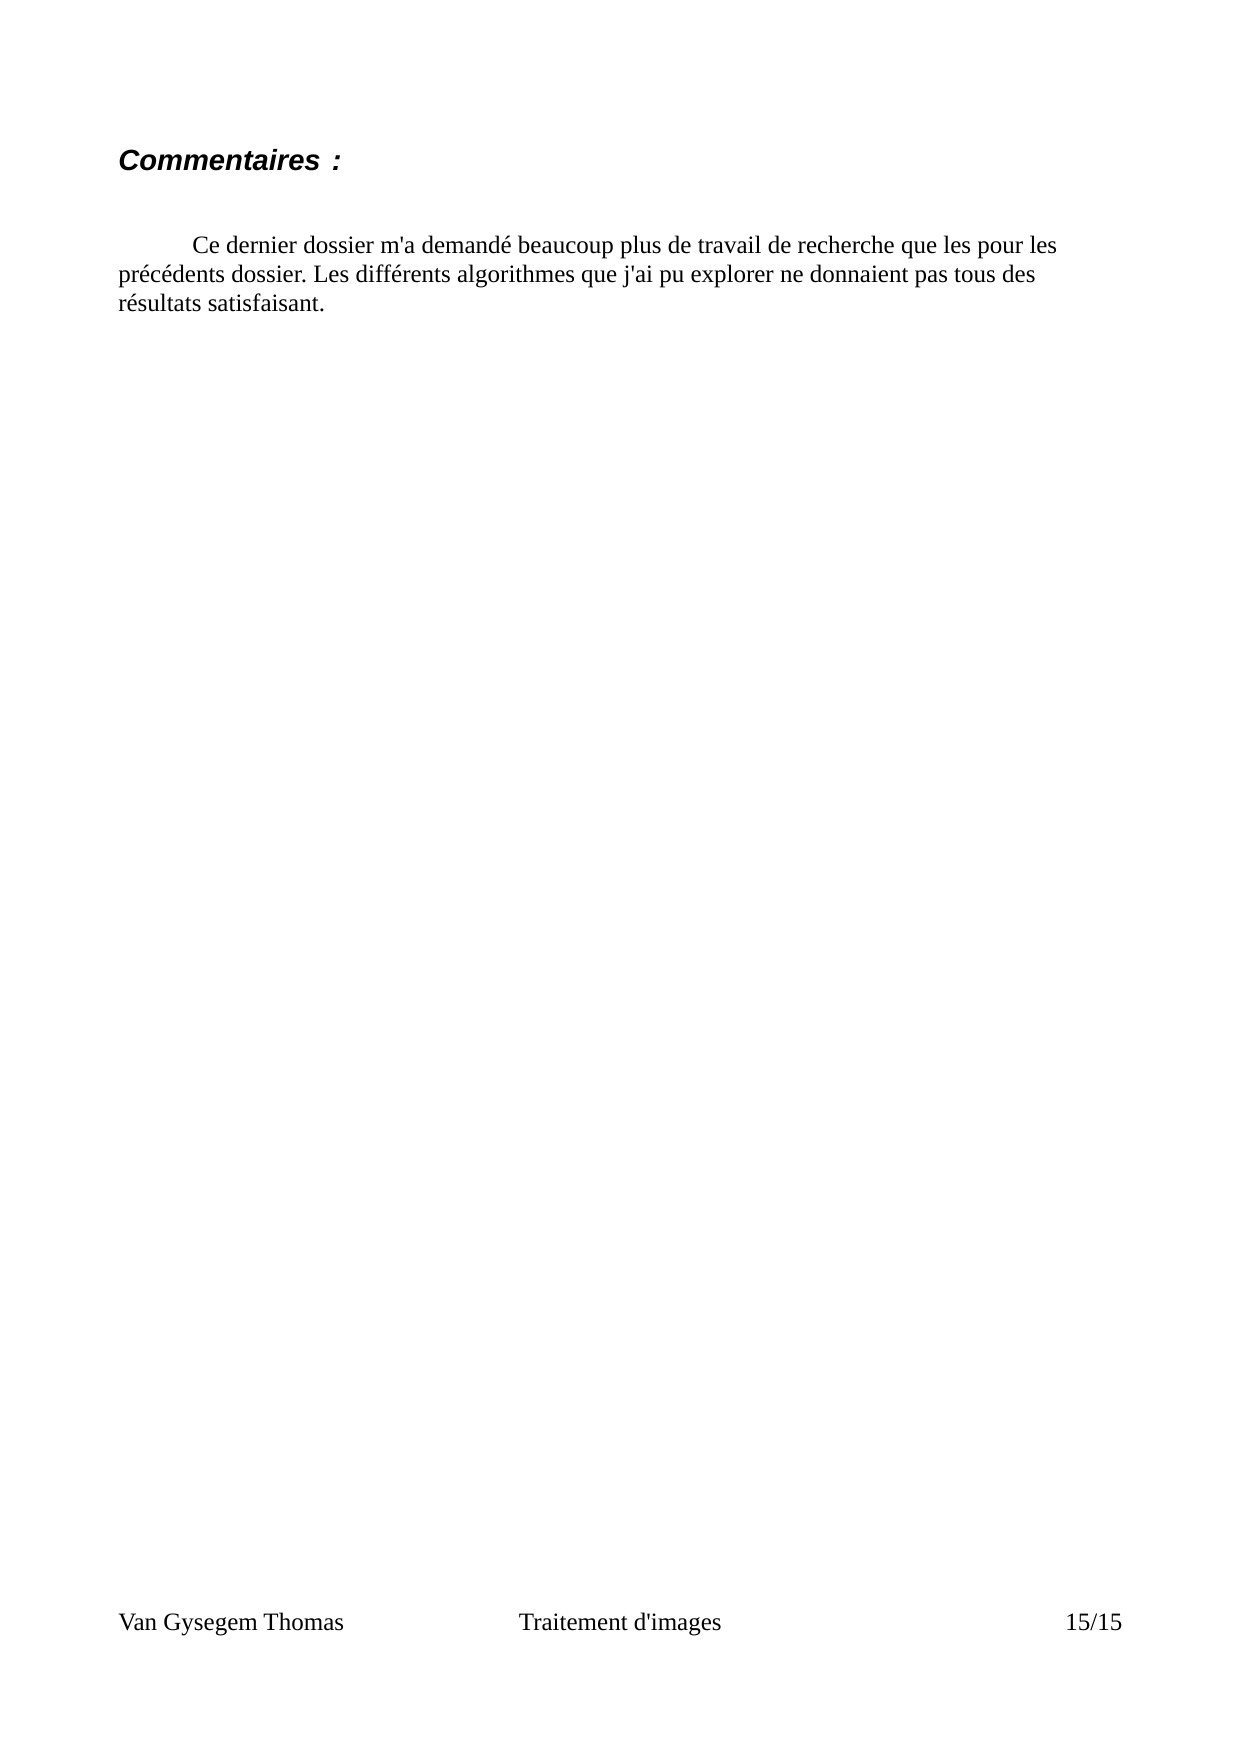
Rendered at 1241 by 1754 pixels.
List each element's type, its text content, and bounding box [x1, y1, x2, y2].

subtitle Commentaires : [118, 143, 1122, 177]
text Ce dernier dossier m'a demandé beaucoup plus de travail de recherche que les pour les précédents dossier. Les différents algorithmes que j'ai pu explorer ne donnaient pas tous des résultats satisfaisant. [118, 230, 1122, 317]
